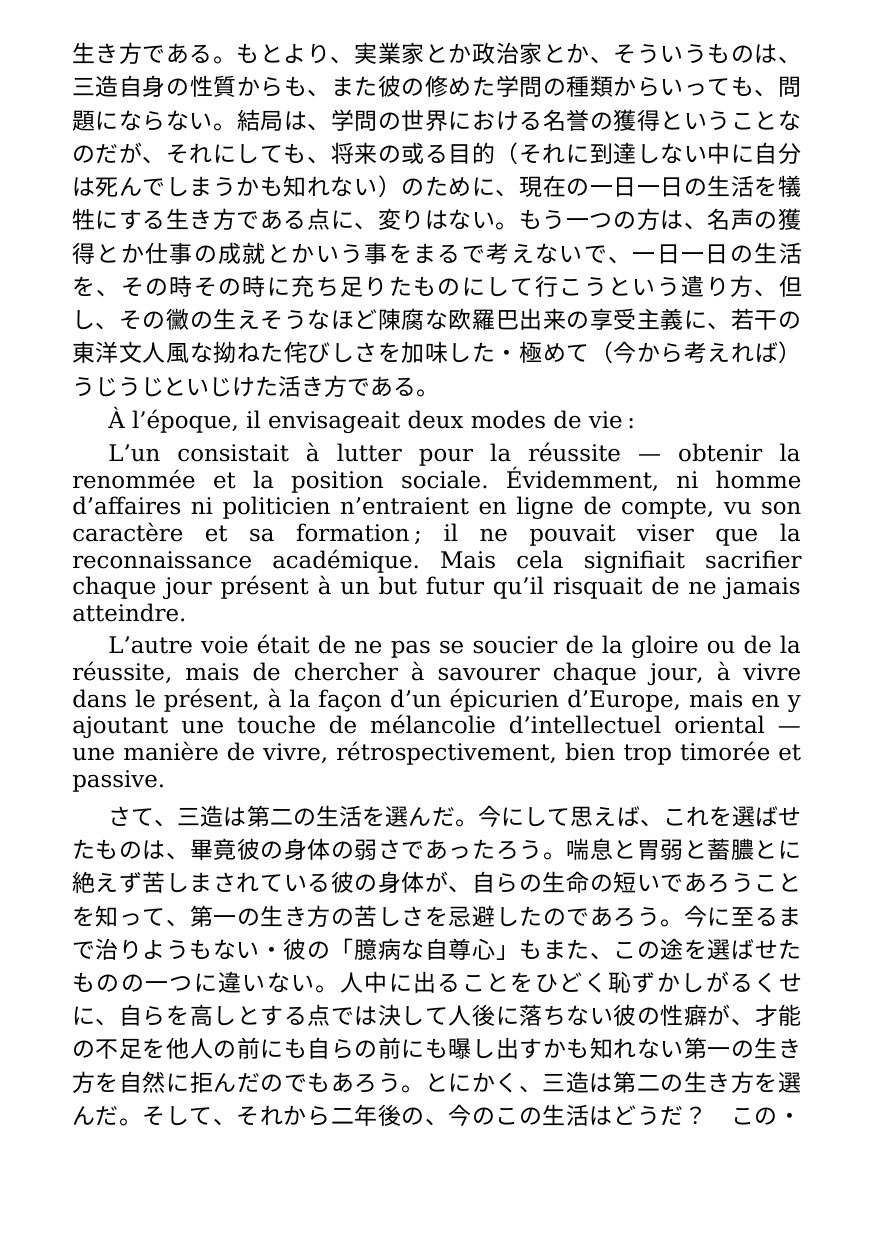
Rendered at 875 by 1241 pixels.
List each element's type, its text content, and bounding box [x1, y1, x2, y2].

text À l’époque, il envisageait deux modes de vie : [72, 407, 802, 434]
text L’autre voie était de ne pas se soucier de la gloire ou de la réussite, mais de chercher à savourer chaque jour, à vivre dans le présent, à la façon d’un épicurien d’Europe, mais en y ajoutant une touche de mélancolie d’intellectuel oriental — une manière de vivre, rétrospectivement, bien trop timorée et passive. [72, 633, 802, 793]
text 生き方である。もとより、実業家とか政治家とか、そういうものは、三造自身の性質からも、また彼の修めた学問の種類からいっても、問題にならない。結局は、学問の世界における名誉の獲得ということなのだが、それにしても、将来の或る目的（それに到達しない中に自分は死んでしまうかも知れない）のために、現在の一日一日の生活を犠牲にする生き方である点に、変りはない。もう一つの方は、名声の獲得とか仕事の成就とかいう事をまるで考えないで、一日一日の生活を、その時その時に充ち足りたものにして行こうという遣り方、但し、その黴の生えそうなほど陳腐な欧羅巴出来の享受主義に、若干の東洋文人風な拗ねた侘びしさを加味した・極めて（今から考えれば）うじうじといじけた活き方である。 [72, 36, 802, 402]
text L’un consistait à lutter pour la réussite — obtenir la renommée et la position sociale. Évidemment, ni homme d’affaires ni politicien n’entraient en ligne de compte, vu son caractère et sa formation ; il ne pouvait viser que la reconnaissance académique. Mais cela signifiait sacrifier chaque jour présent à un but futur qu’il risquait de ne jamais atteindre. [72, 440, 802, 627]
text さて、三造は第二の生活を選んだ。今にして思えば、これを選ばせたものは、畢竟彼の身体の弱さであったろう。喘息と胃弱と蓄膿とに絶えず苦しまされている彼の身体が、自らの生命の短いであろうことを知って、第一の生き方の苦しさを忌避したのであろう。今に至るまで治りようもない・彼の「臆病な自尊心」もまた、この途を選ばせたものの一つに違いない。人中に出ることをひどく恥ずかしがるくせに、自らを高しとする点では決して人後に落ちない彼の性癖が、才能の不足を他人の前にも自らの前にも曝し出すかも知れない第一の生き方を自然に拒んだのでもあろう。とにかく、三造は第二の生き方を選んだ。そして、それから二年後の、今のこの生活はどうだ？ この・ [72, 799, 802, 1131]
